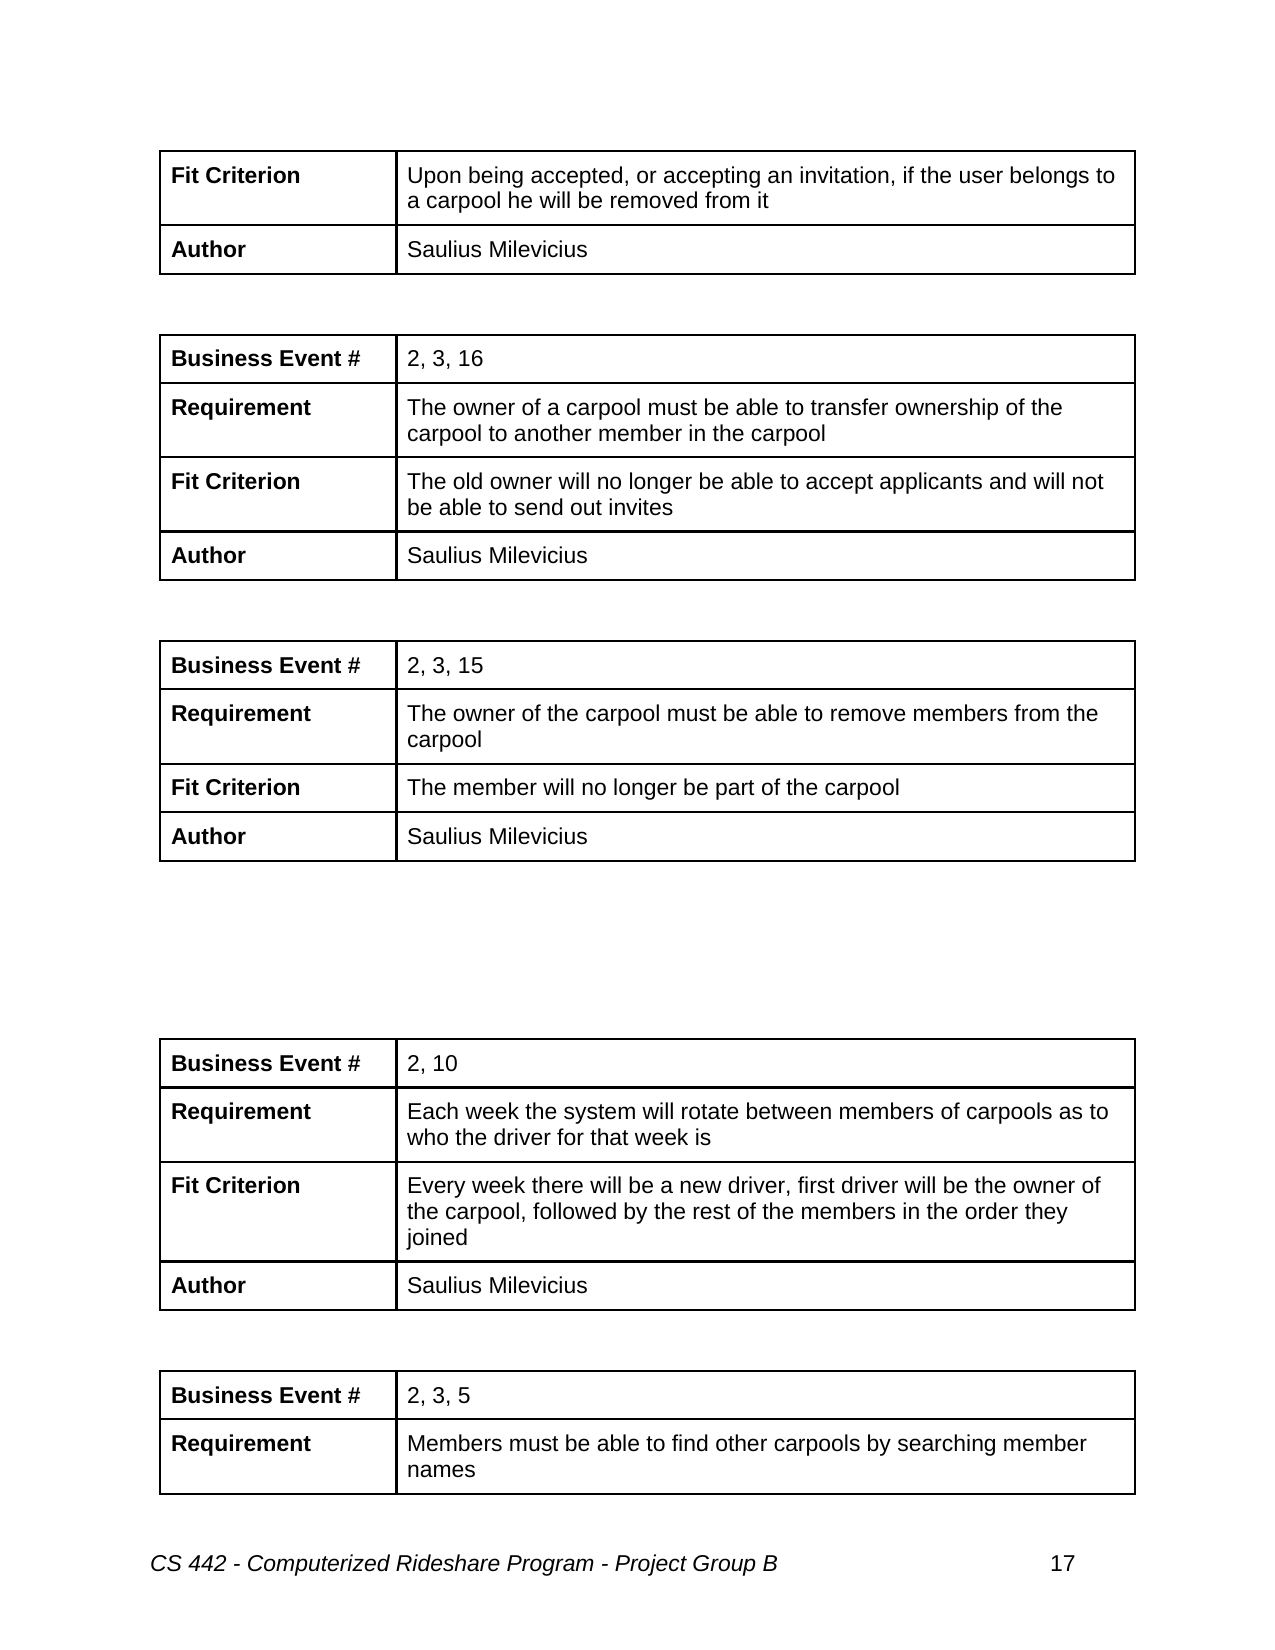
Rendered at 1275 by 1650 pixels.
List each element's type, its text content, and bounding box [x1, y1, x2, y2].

table_header Business Event # [161, 642, 395, 688]
table_header Business Event # [161, 1040, 395, 1086]
table_header Business Event # [161, 336, 395, 382]
table_cell Saulius Milevicius [398, 1263, 1134, 1309]
table_cell Requirement [161, 384, 395, 456]
table_header 2, 3, 16 [398, 336, 1134, 382]
table_cell Author [161, 226, 395, 273]
table_header Business Event # [161, 1372, 395, 1418]
table_cell Upon being accepted, or accepting an invitation, if the user belongs to a carpool he will be removed from it [398, 152, 1134, 224]
table_cell Author [161, 1263, 395, 1309]
table_cell Members must be able to find other carpools by searching member names [398, 1420, 1134, 1492]
table_cell Fit Criterion [161, 765, 395, 811]
table_cell Saulius Milevicius [398, 226, 1134, 273]
table_cell Fit Criterion [161, 1163, 395, 1260]
table_cell Author [161, 533, 395, 579]
table_cell Every week there will be a new driver, first driver will be the owner of the carpool, followed by the rest of the members in the order they joined [398, 1163, 1134, 1260]
table_cell The old owner will no longer be able to accept applicants and will not be able to send out invites [398, 458, 1134, 530]
table_cell Saulius Milevicius [398, 533, 1134, 579]
table_cell The owner of a carpool must be able to transfer ownership of the carpool to another member in the carpool [398, 384, 1134, 456]
table_cell Each week the system will rotate between members of carpools as to who the driver for that week is [398, 1089, 1134, 1161]
table_header 2, 3, 15 [398, 642, 1134, 688]
table_cell Requirement [161, 1420, 395, 1492]
table_cell Author [161, 813, 395, 859]
table_cell The owner of the carpool must be able to remove members from the carpool [398, 690, 1134, 762]
table_cell Fit Criterion [161, 152, 395, 224]
table_cell Requirement [161, 1089, 395, 1161]
table_cell Requirement [161, 690, 395, 762]
table_cell Fit Criterion [161, 458, 395, 530]
table_cell The member will no longer be part of the carpool [398, 765, 1134, 811]
table_header 2, 3, 5 [398, 1372, 1134, 1418]
table_cell Saulius Milevicius [398, 813, 1134, 859]
table_header 2, 10 [398, 1040, 1134, 1086]
